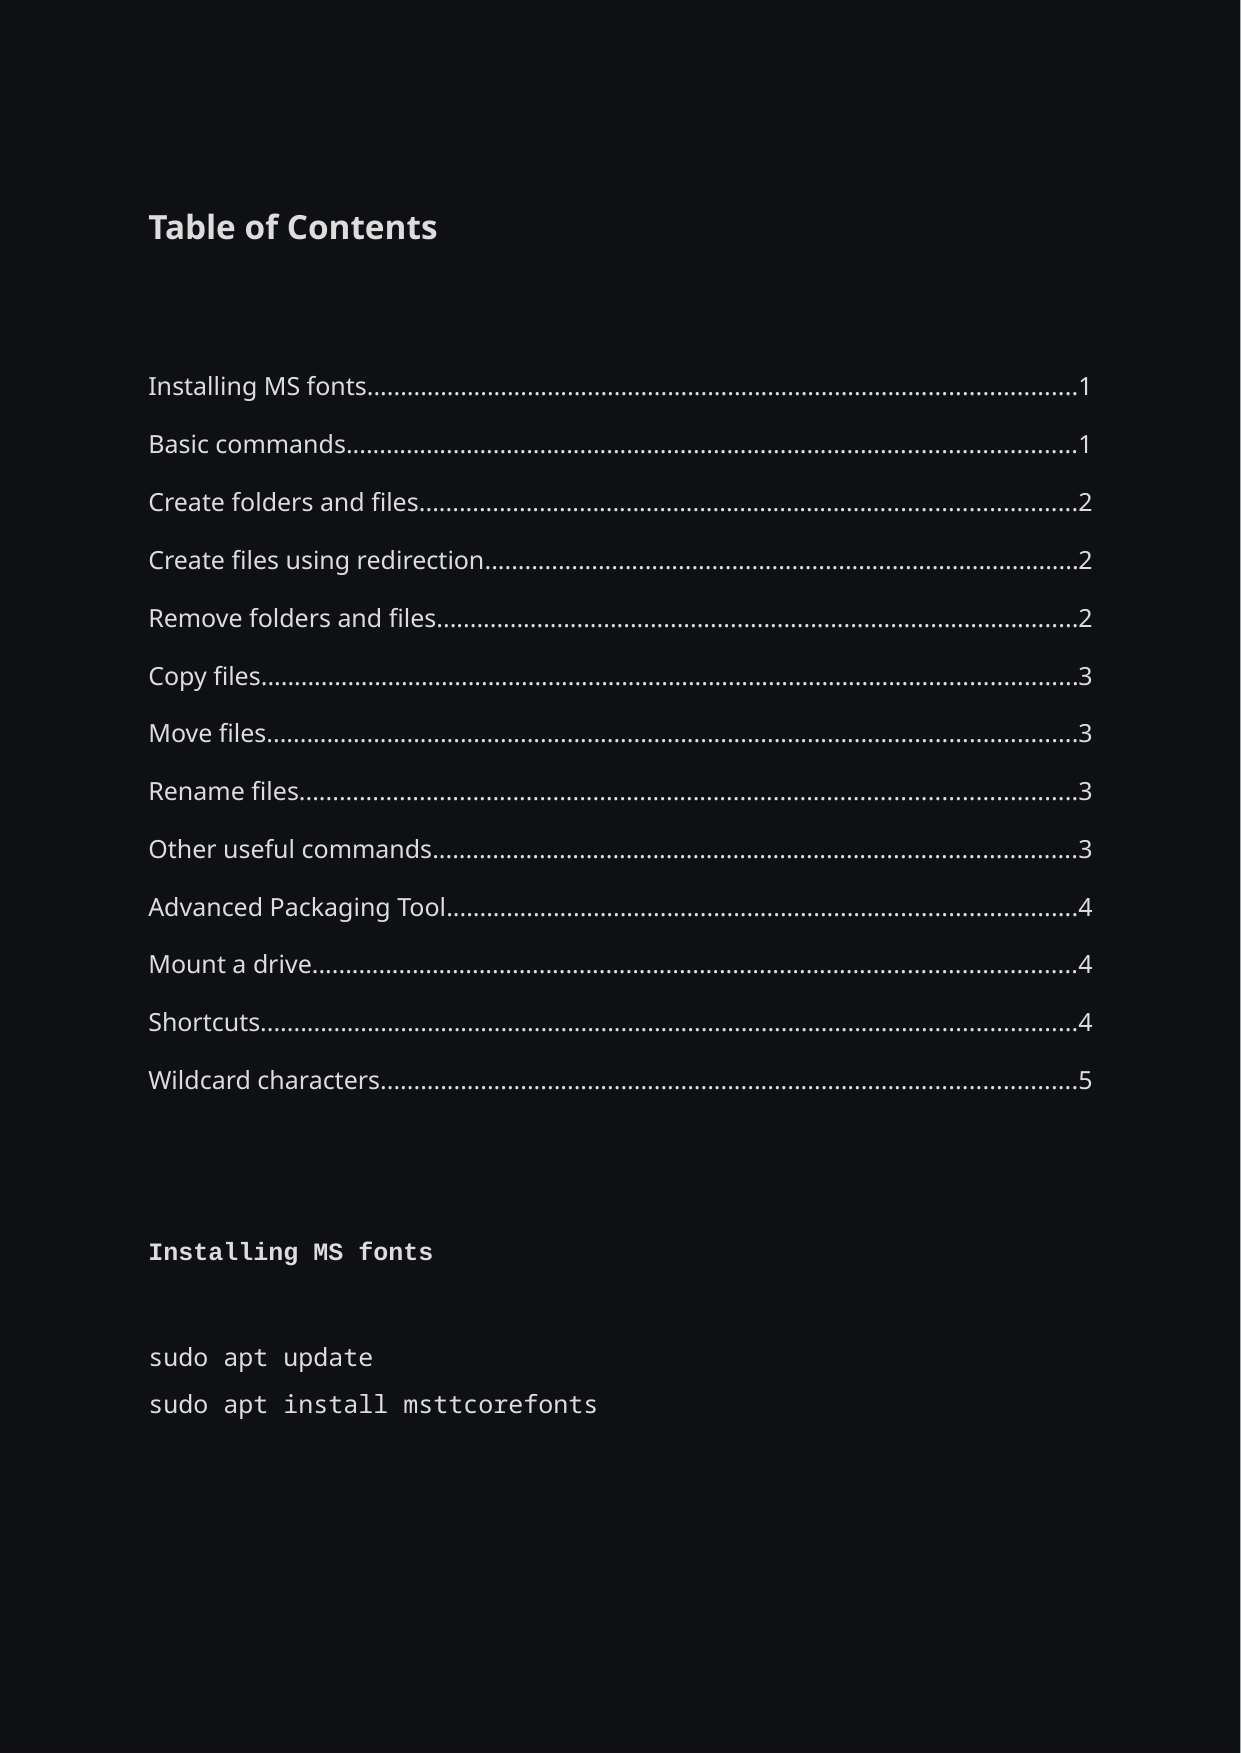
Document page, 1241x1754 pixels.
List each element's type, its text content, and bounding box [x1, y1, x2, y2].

text Mount a drive 4 [118, 917, 1122, 975]
text sudo apt update [118, 1309, 1122, 1357]
text sudo apt install msttcorefonts [118, 1357, 1122, 1421]
text Remove folders and files 2 [118, 570, 1122, 628]
text Rename files 3 [118, 744, 1122, 802]
text Basic commands 1 [118, 397, 1122, 455]
subtitle Installing MS fonts [118, 1210, 1122, 1268]
text Shortcuts 4 [118, 975, 1122, 1033]
text Move files 3 [118, 686, 1122, 744]
text Installing MS fonts 1 [118, 339, 1122, 397]
text Copy files 3 [118, 628, 1122, 686]
text Other useful commands 3 [118, 802, 1122, 859]
subtitle Table of Contents [118, 174, 1122, 279]
text Wildcard characters 5 [118, 1033, 1122, 1127]
text Advanced Packaging Tool 4 [118, 859, 1122, 917]
text Create files using redirection 2 [118, 512, 1122, 570]
text Create folders and files 2 [118, 455, 1122, 512]
